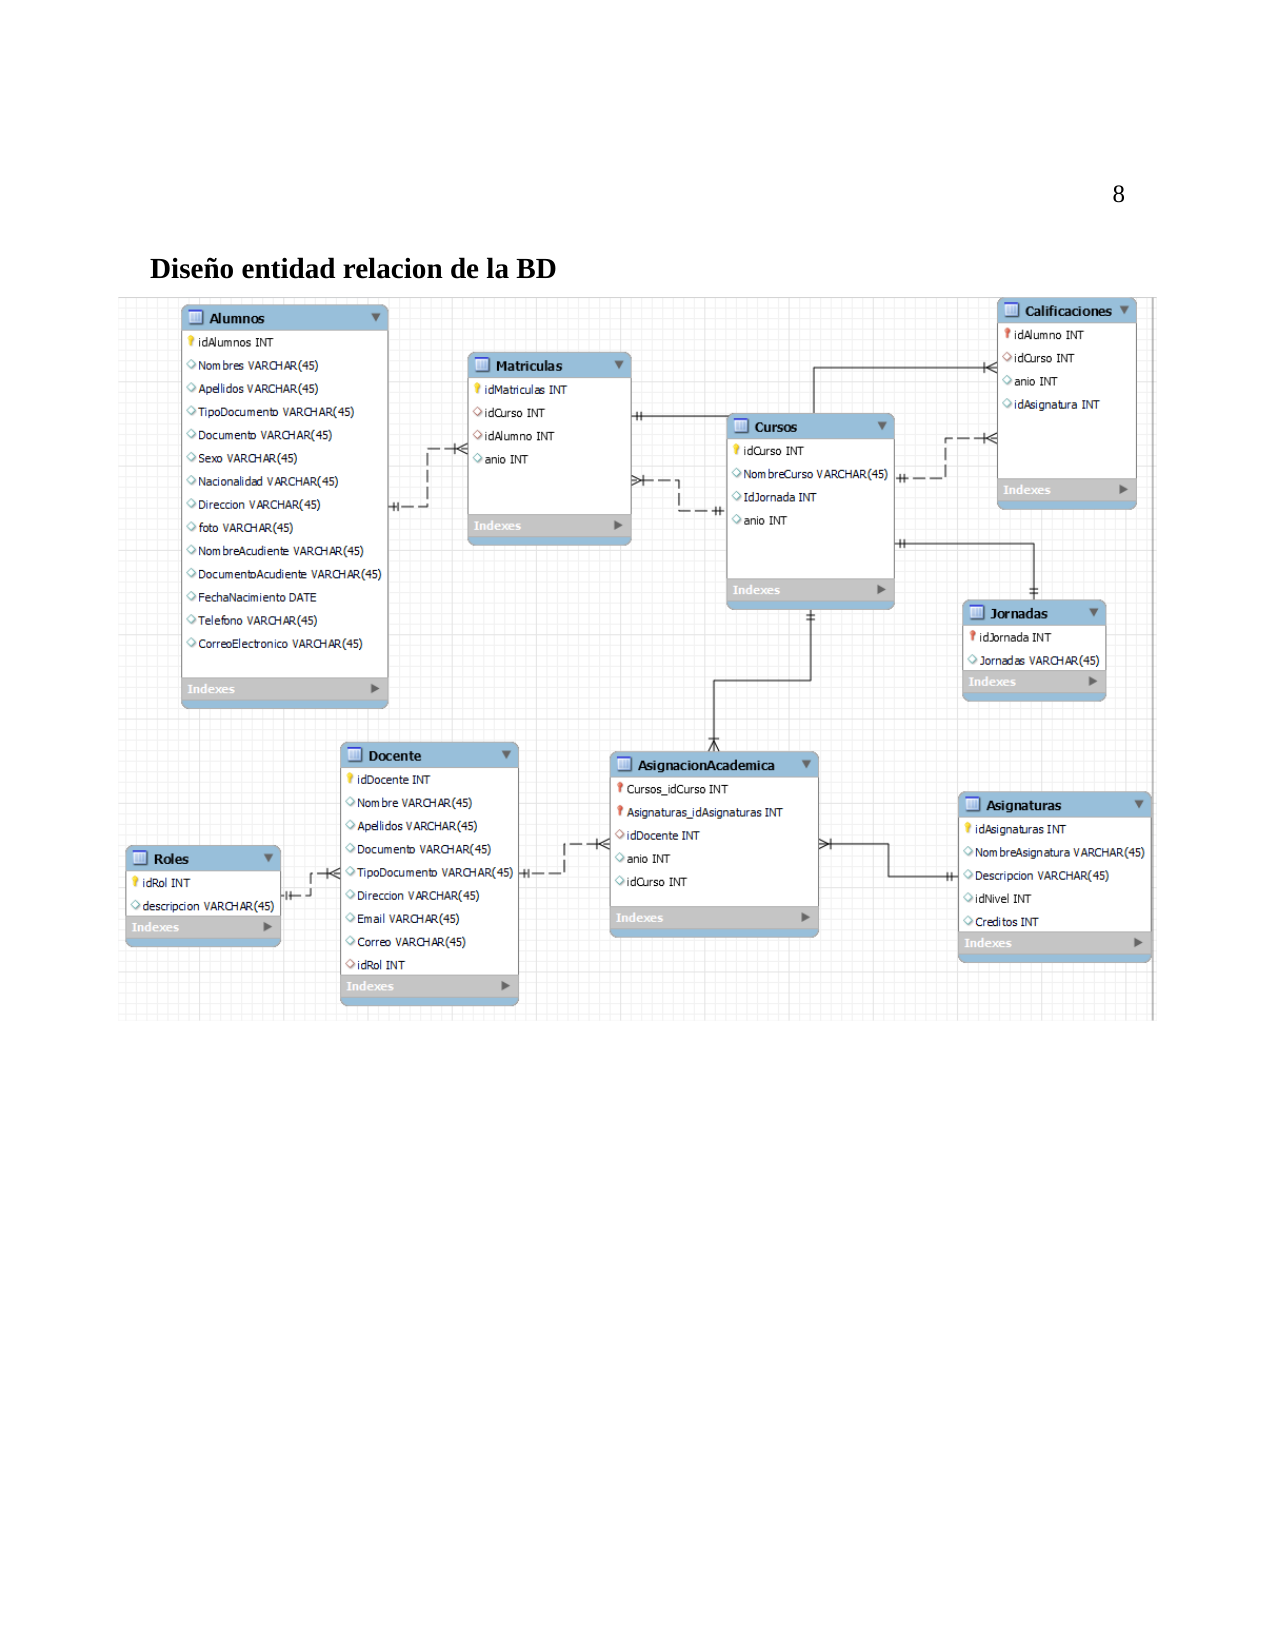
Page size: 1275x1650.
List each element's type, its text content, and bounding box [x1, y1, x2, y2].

subtitle Diseño entidad relacion de la BD [150, 252, 1125, 285]
picture [118, 297, 1157, 1021]
